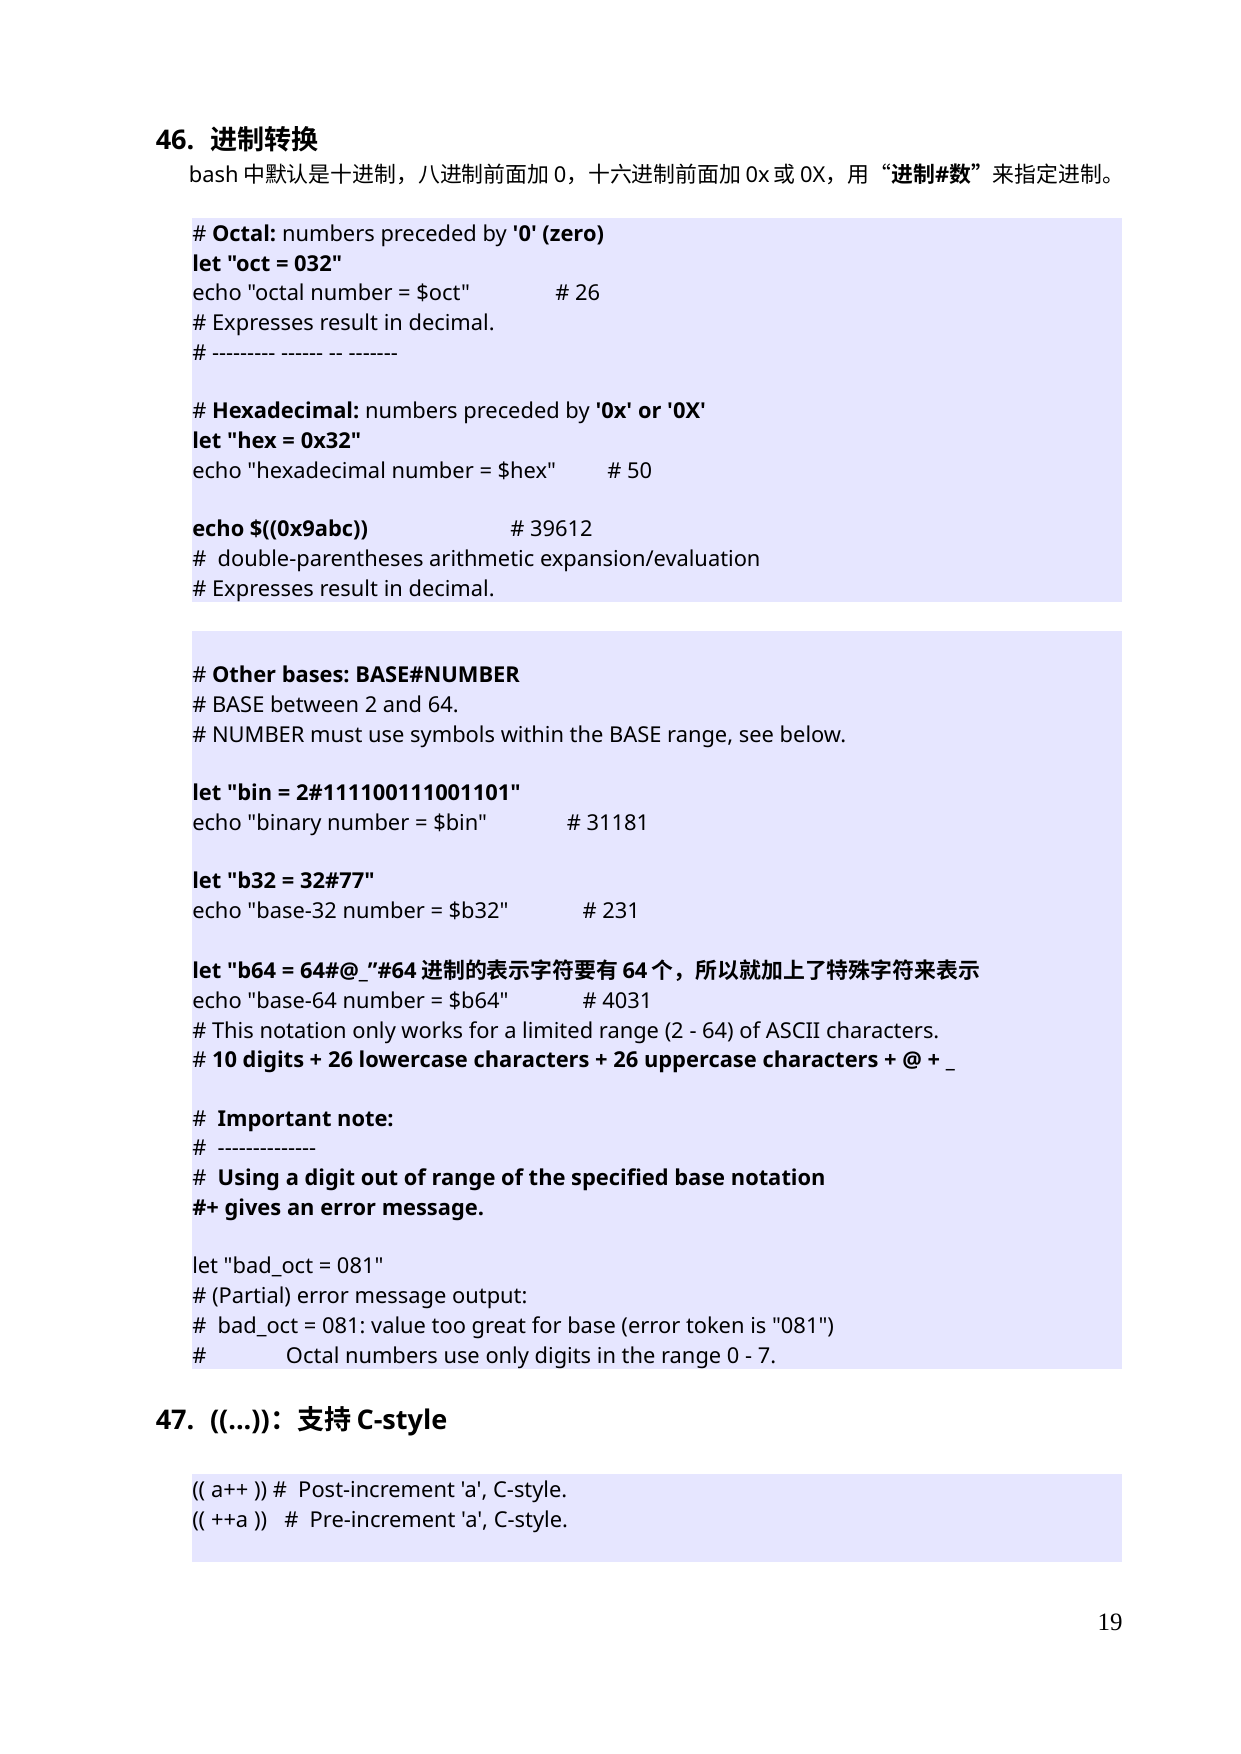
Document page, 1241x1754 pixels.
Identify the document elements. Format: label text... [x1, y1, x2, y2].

text # NUMBER must use symbols within the BASE range, see below. [192, 719, 1122, 748]
text echo "hexadecimal number = $hex" # 50 [192, 455, 1122, 484]
text echo $((0x9abc)) # 39612 [192, 513, 1122, 543]
text echo "base-64 number = $b64" # 4031 [192, 985, 1122, 1014]
text # (Partial) error message output: [192, 1280, 1122, 1310]
text # Expresses result in decimal. [192, 572, 1122, 602]
list bash中默认是十进制，八进制前面加0，十六进制前面加0x或0X，用“进制#数”来指定进制。 [154, 157, 1122, 189]
text # Expresses result in decimal. [192, 307, 1122, 337]
text echo "octal number = $oct" # 26 [192, 277, 1122, 307]
text #+ gives an error message. [192, 1192, 1122, 1222]
list (( ++a )) # Pre-increment 'a', C-style. [192, 1504, 1122, 1534]
text # Using a digit out of range of the specified base notation [192, 1162, 1122, 1192]
list 进制转换 [156, 118, 1122, 157]
list # Octal: numbers preceded by '0' (zero) [192, 218, 1122, 247]
text # bad_oct = 081: value too great for base (error token is "081") [192, 1310, 1122, 1339]
text echo "base-32 number = $b32" # 231 [192, 895, 1122, 924]
text let "oct = 032" [192, 247, 1122, 277]
text # This notation only works for a limited range (2 - 64) of ASCII characters. [192, 1014, 1122, 1044]
text let "bad_oct = 081" [192, 1250, 1122, 1280]
text let "b64 = 64#@_”#64进制的表示字符要有64个，所以就加上了特殊字符来表示 [192, 953, 1122, 985]
text # --------- ------ -- ------- [192, 337, 1122, 367]
text echo "binary number = $bin" # 31181 [192, 807, 1122, 837]
text # 10 digits + 26 lowercase characters + 26 uppercase characters + @ + _ [192, 1044, 1122, 1074]
text # Hexadecimal: numbers preceded by '0x' or '0X' [192, 395, 1122, 425]
text let "b32 = 32#77" [192, 865, 1122, 895]
text # double-parentheses arithmetic expansion/evaluation [192, 543, 1122, 572]
list (( a++ )) # Post-increment 'a', C-style. [192, 1474, 1122, 1504]
list ((...))：支持C-style [156, 1398, 1122, 1437]
text # Octal numbers use only digits in the range 0 - 7. [192, 1339, 1122, 1369]
text # Other bases: BASE#NUMBER [192, 659, 1122, 689]
text # -------------- [192, 1132, 1122, 1162]
text let "bin = 2#111100111001101" [192, 777, 1122, 807]
text # BASE between 2 and 64. [192, 689, 1122, 719]
text # Important note: [192, 1103, 1122, 1132]
text let "hex = 0x32" [192, 425, 1122, 455]
